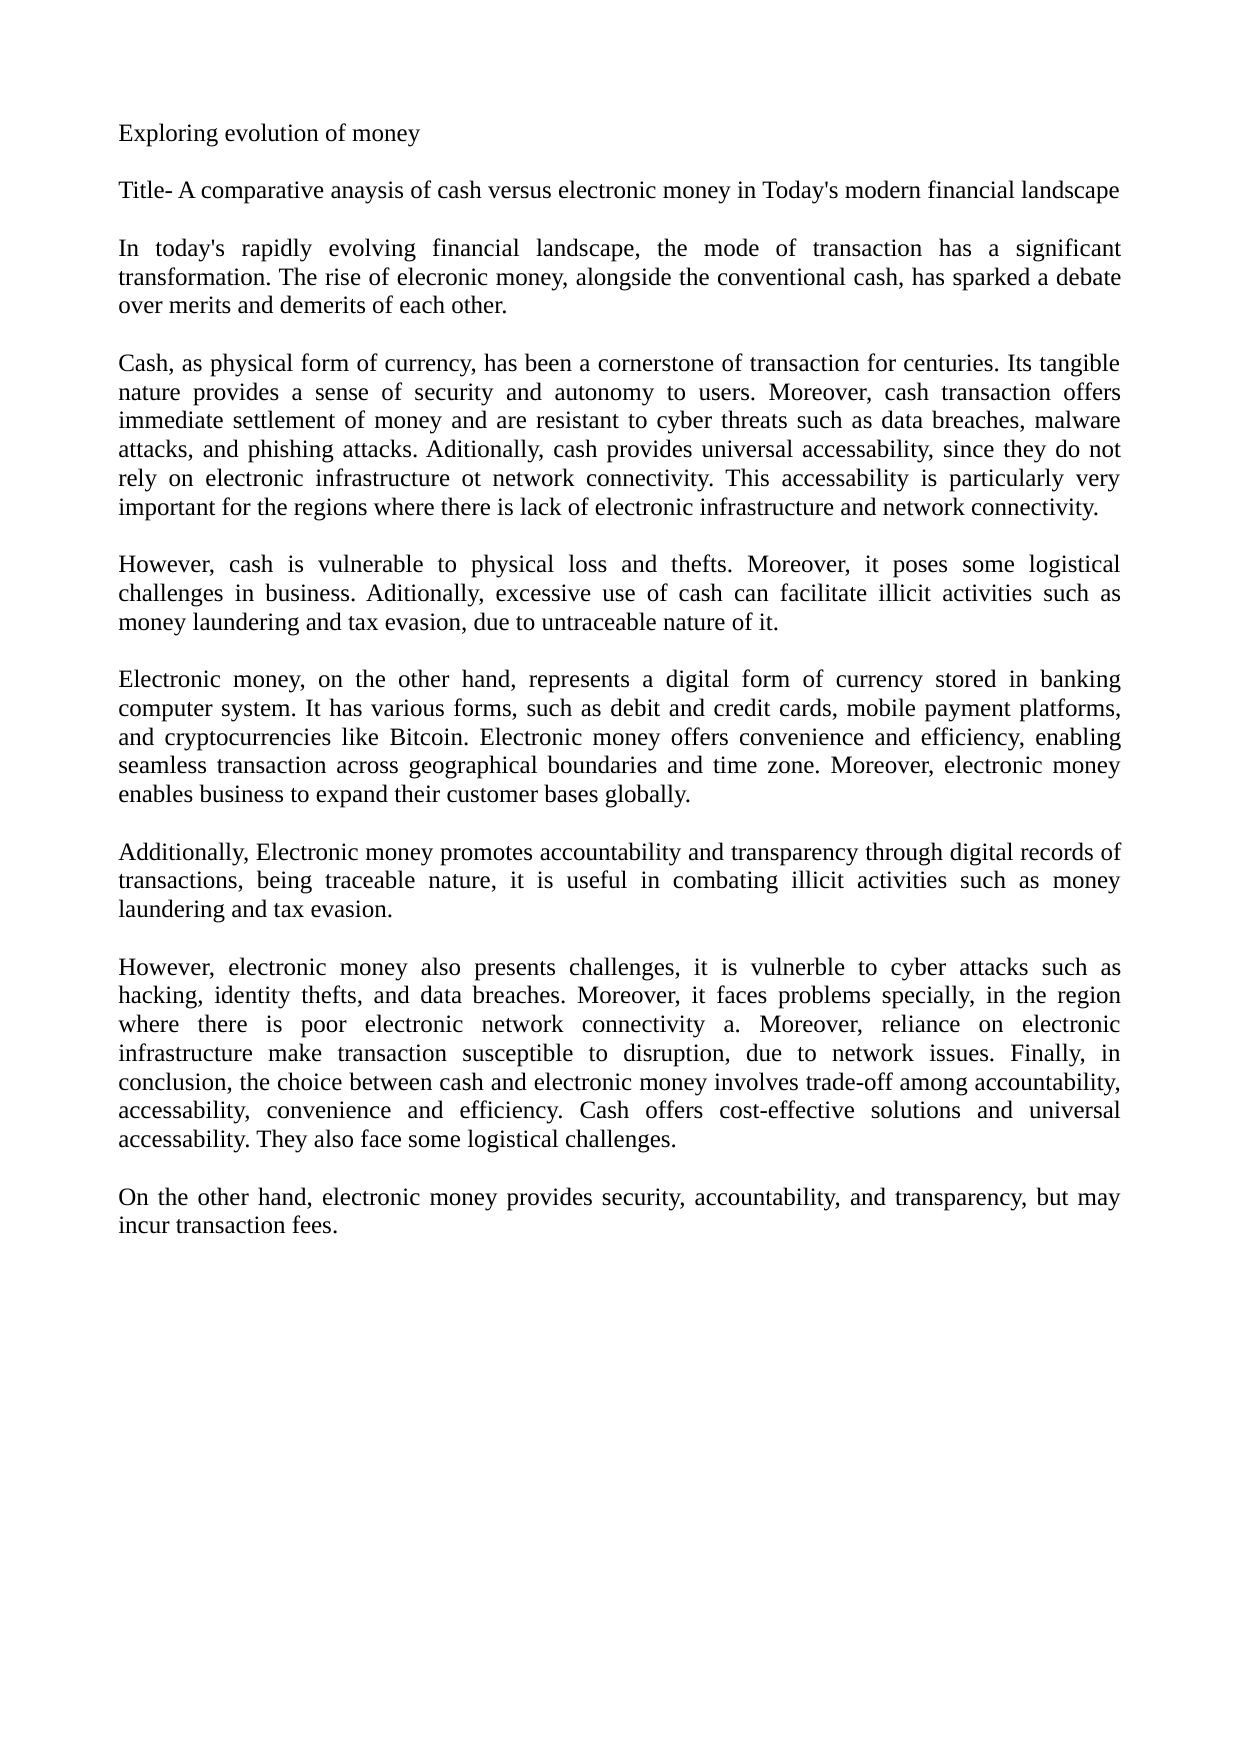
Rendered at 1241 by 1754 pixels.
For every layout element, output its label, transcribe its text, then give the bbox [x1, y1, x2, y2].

text Cash, as physical form of currency, has been a cornerstone of transaction for centuries. Its tangible nature provides a sense of security and autonomy to users. Moreover, cash transaction offers immediate settlement of money and are resistant to cyber threats such as data breaches, malware attacks, and phishing attacks. Aditionally, cash provides universal accessability, since they do not rely on electronic infrastructure ot network connectivity. This accessability is particularly very important for the regions where there is lack of electronic infrastructure and network connectivity. [118, 348, 1122, 521]
text However, electronic money also presents challenges, it is vulnerble to cyber attacks such as hacking, identity thefts, and data breaches. Moreover, it faces problems specially, in the region where there is poor electronic network connectivity a. Moreover, reliance on electronic infrastructure make transaction susceptible to disruption, due to network issues. Finally, in conclusion, the choice between cash and electronic money involves trade-off among accountability, accessability, convenience and efficiency. Cash offers cost-effective solutions and universal accessability. They also face some logistical challenges. [118, 952, 1122, 1153]
text Electronic money, on the other hand, represents a digital form of currency stored in banking computer system. It has various forms, such as debit and credit cards, mobile payment platforms, and cryptocurrencies like Bitcoin. Electronic money offers convenience and efficiency, enabling seamless transaction across geographical boundaries and time zone. Moreover, electronic money enables business to expand their customer bases globally. [118, 664, 1122, 808]
text In today's rapidly evolving financial landscape, the mode of transaction has a significant transformation. The rise of elecronic money, alongside the conventional cash, has sparked a debate over merits and demerits of each other. [118, 233, 1122, 319]
text On the other hand, electronic money provides security, accountability, and transparency, but may incur transaction fees. [118, 1182, 1122, 1239]
text Exploring evolution of money [118, 118, 1122, 147]
text However, cash is vulnerable to physical loss and thefts. Moreover, it poses some logistical challenges in business. Aditionally, excessive use of cash can facilitate illicit activities such as money laundering and tax evasion, due to untraceable nature of it. [118, 549, 1122, 636]
text Title- A comparative anaysis of cash versus electronic money in Today's modern financial landscape [118, 176, 1122, 204]
text Additionally, Electronic money promotes accountability and transparency through digital records of transactions, being traceable nature, it is useful in combating illicit activities such as money laundering and tax evasion. [118, 837, 1122, 923]
